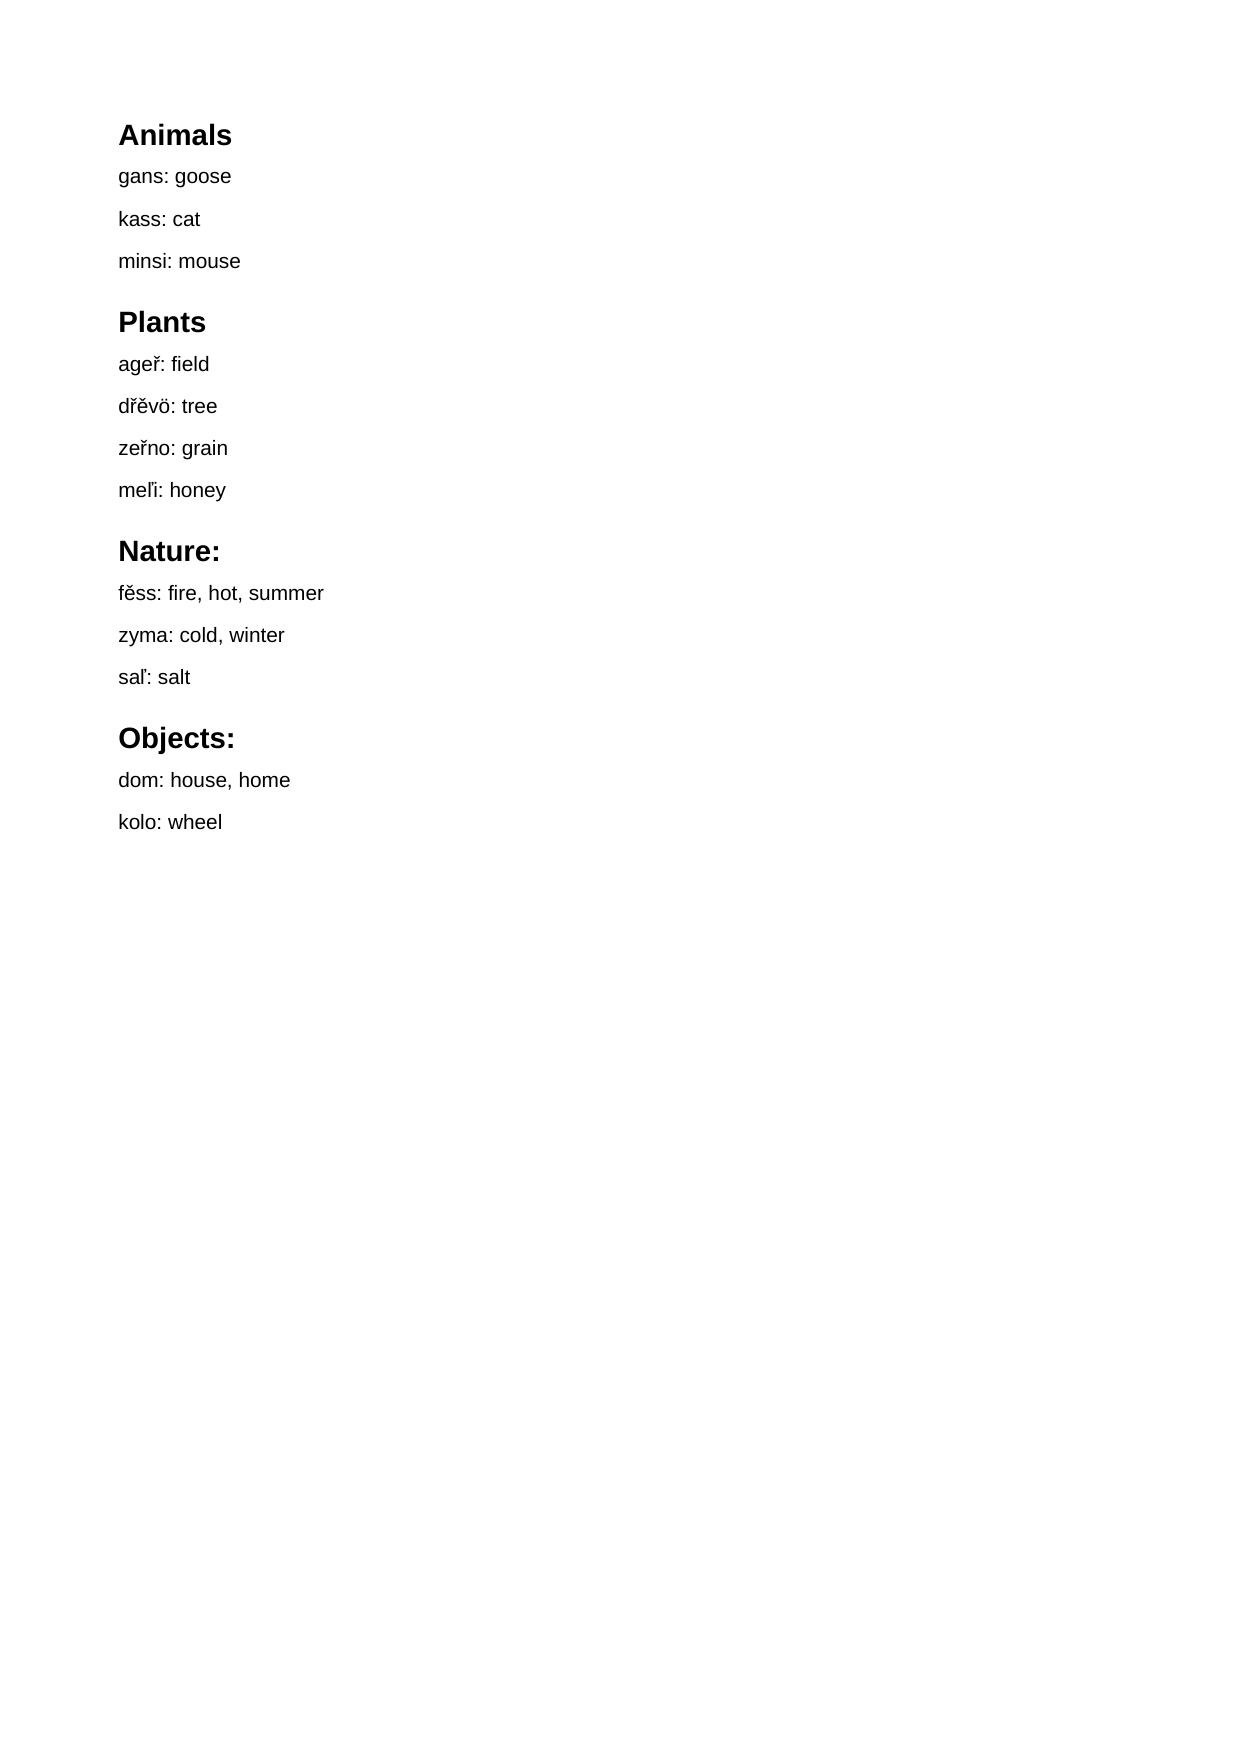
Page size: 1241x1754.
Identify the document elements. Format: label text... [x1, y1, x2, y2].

text ageř: field [118, 351, 1122, 375]
text minsi: mouse [118, 248, 1122, 272]
text dom: house, home [118, 768, 1122, 792]
text dřěvö: tree [118, 393, 1122, 417]
subtitle Nature: [118, 534, 1122, 568]
subtitle Objects: [118, 721, 1122, 755]
text saľ: salt [118, 665, 1122, 689]
text fěss: fire, hot, summer [118, 581, 1122, 604]
text meľi: honey [118, 478, 1122, 502]
text gans: goose [118, 164, 1122, 188]
text zyma: cold, winter [118, 623, 1122, 647]
text kass: cat [118, 206, 1122, 230]
text zeřno: grain [118, 436, 1122, 459]
subtitle Plants [118, 305, 1122, 339]
subtitle Animals [118, 118, 1122, 152]
text kolo: wheel [118, 810, 1122, 834]
